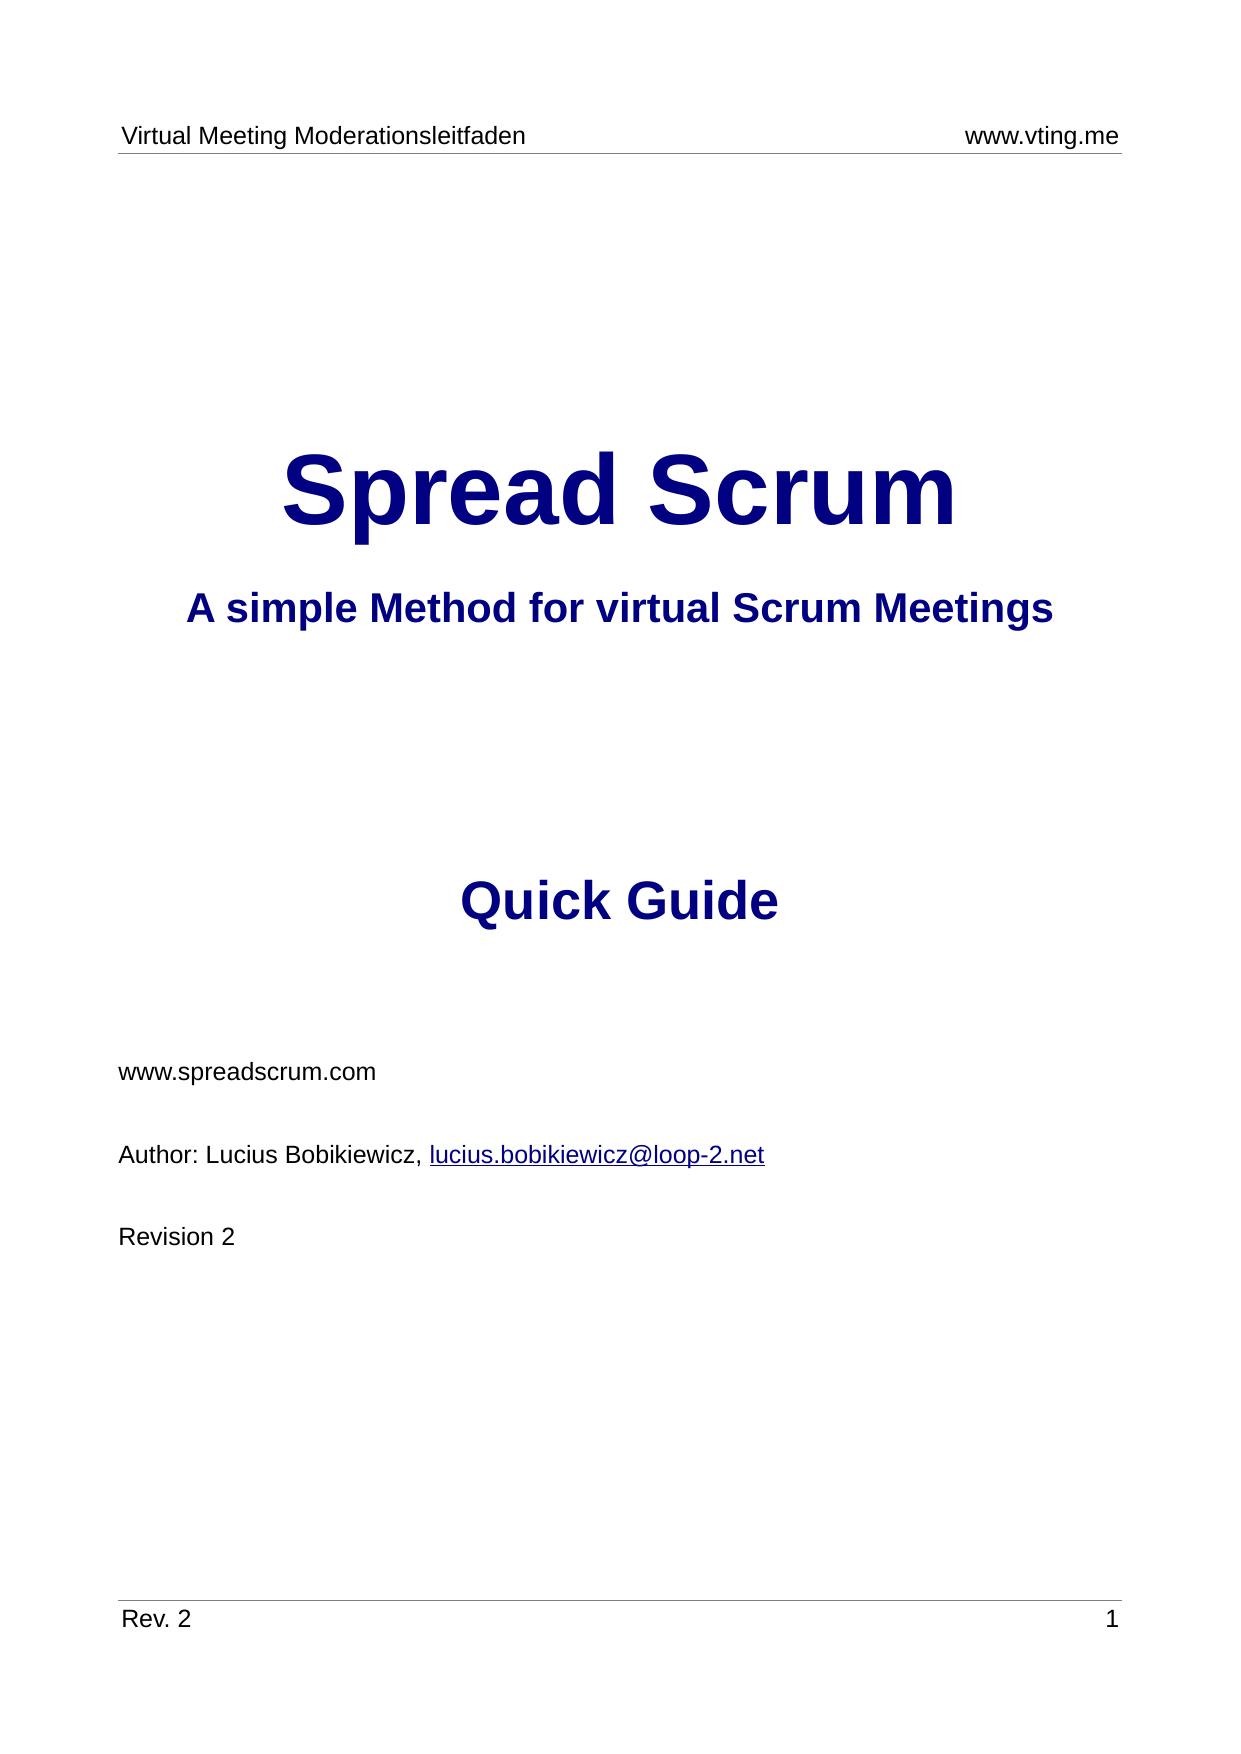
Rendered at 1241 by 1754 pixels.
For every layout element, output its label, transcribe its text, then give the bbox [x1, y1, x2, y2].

title Spread Scrum [118, 431, 1122, 546]
text Author: Lucius Bobikiewicz, lucius.bobikiewicz@loop-2.net [118, 1140, 1122, 1168]
text Revision 2 [118, 1222, 1122, 1251]
subtitle A simple Method for virtual Scrum Meetings [118, 583, 1122, 631]
text www.spreadscrum.com [118, 1057, 1122, 1086]
subtitle Quick Guide [118, 868, 1122, 931]
